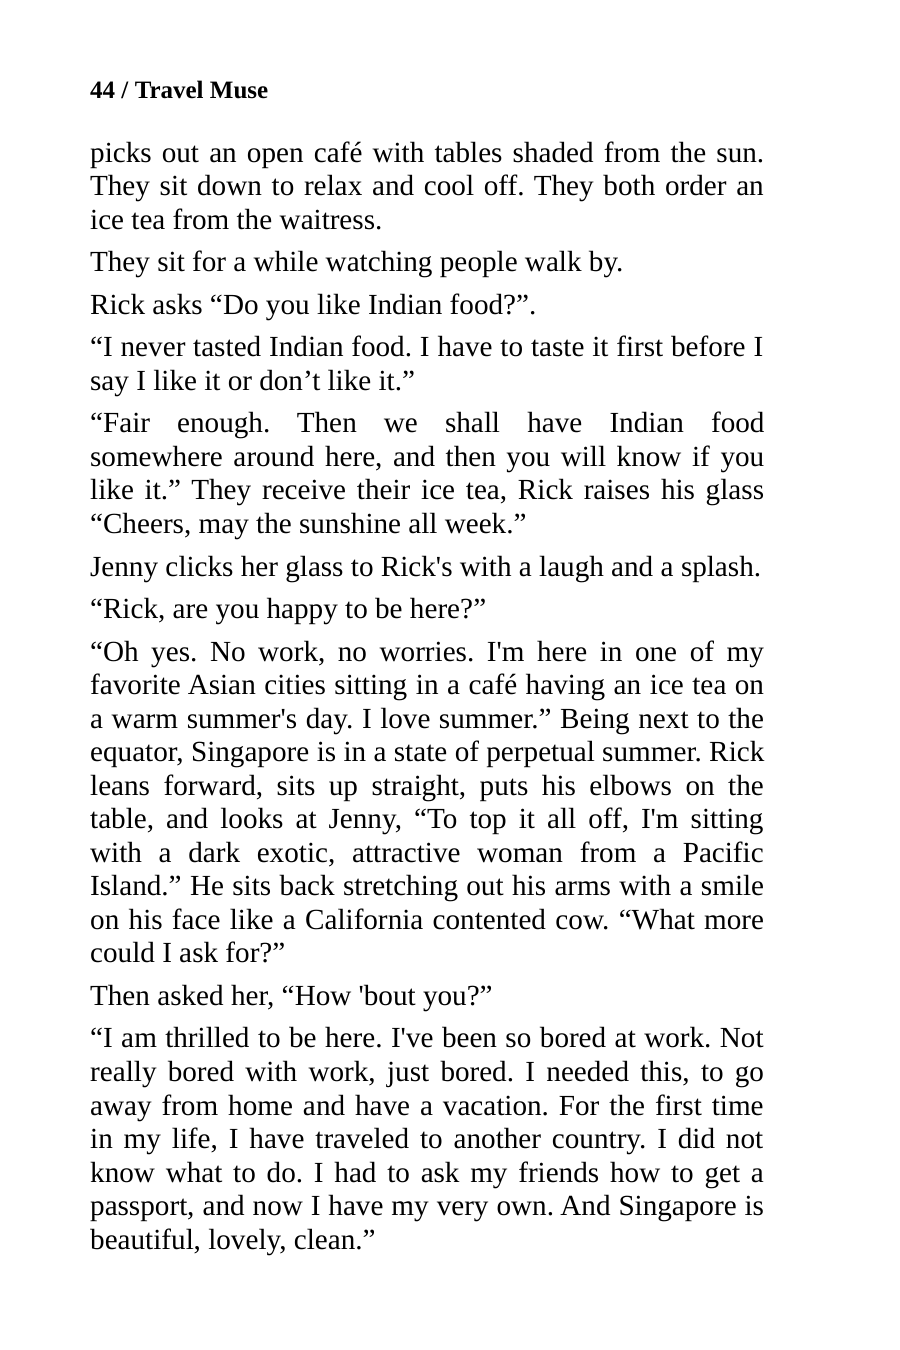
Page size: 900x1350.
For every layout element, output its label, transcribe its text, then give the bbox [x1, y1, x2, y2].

text “I never tasted Indian food. I have to taste it first before I say I like it or don’t like it.” [90, 329, 765, 397]
text “Fair enough. Then we shall have Indian food somewhere around here, and then you will know if you like it.” They receive their ice tea, Rick raises his glass “Cheers, may the sunshine all week.” [90, 406, 765, 540]
text Jenny clicks her glass to Rick's with a laugh and a splash. [90, 549, 765, 582]
text “Oh yes. No work, no worries. I'm here in one of my favorite Asian cities sitting in a café having an ice tea on a warm summer's day. I love summer.” Being next to the equator, Singapore is in a state of perpetual summer. Rick leans forward, sits up straight, puts his elbows on the table, and looks at Jenny, “To top it all off, I'm sitting with a dark exotic, attractive woman from a Pacific Island.” He sits back stretching out his arms with a smile on his face like a California contented cow. “What more could I ask for?” [90, 634, 765, 969]
text “Rick, are you happy to be here?” [90, 591, 765, 625]
text picks out an open café with tables shaded from the sun. They sit down to relax and cool off. They both order an ice tea from the waitress. [90, 135, 765, 236]
text Rick asks “Do you like Indian food?”. [90, 287, 765, 321]
text “I am thrilled to be here. I've been so bored at work. Not really bored with work, just bored. I needed this, to go away from home and have a vacation. For the first time in my life, I have traveled to another country. I did not know what to do. I had to ask my friends how to get a passport, and now I have my very own. And Singapore is beautiful, lovely, clean.” [90, 1021, 765, 1255]
text Then asked her, “How 'bout you?” [90, 978, 765, 1012]
text They sit for a while watching people walk by. [90, 244, 765, 278]
